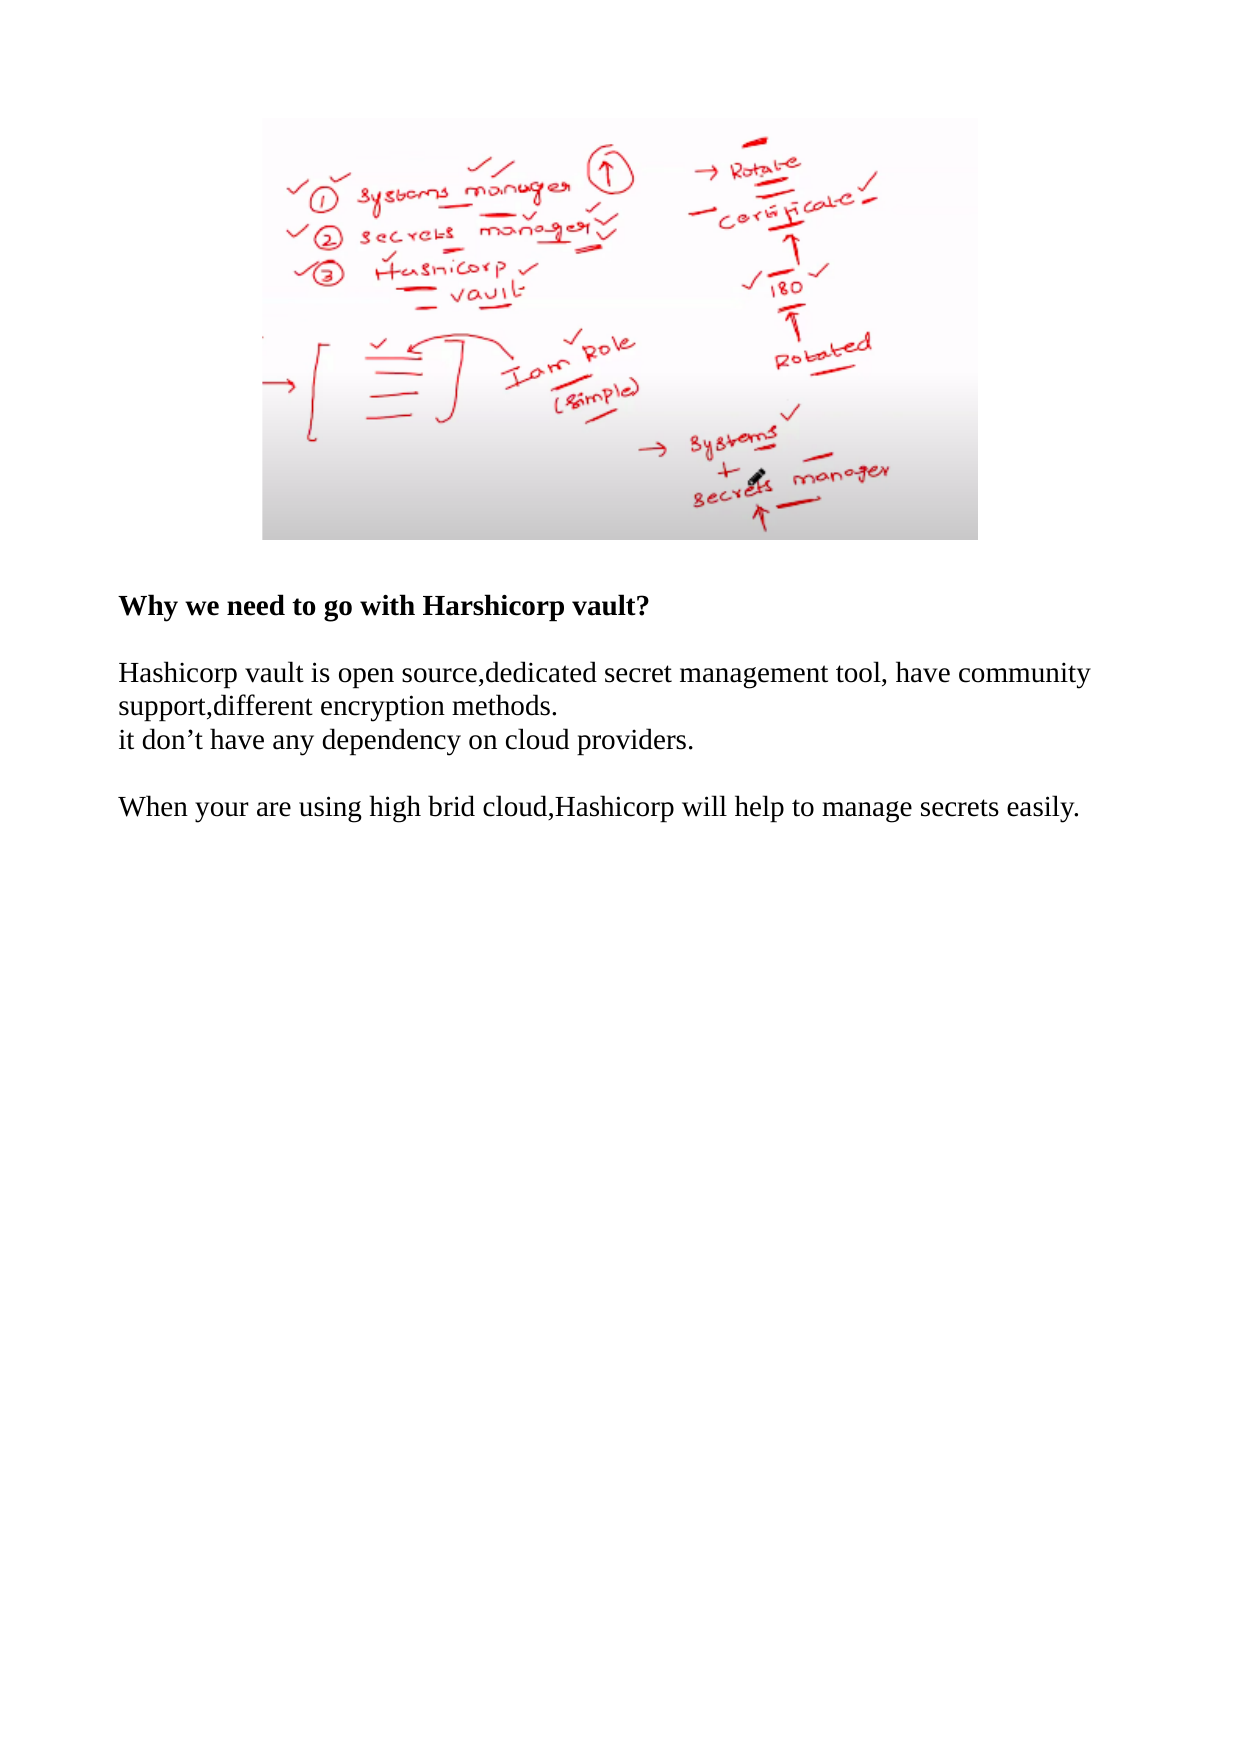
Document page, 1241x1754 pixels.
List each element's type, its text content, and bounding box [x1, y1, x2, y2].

picture [262, 118, 978, 540]
text When your are using high brid cloud,Hashicorp will help to manage secrets easily. [118, 789, 1122, 822]
text Why we need to go with Harshicorp vault? [118, 588, 1122, 621]
text Hashicorp vault is open source,dedicated secret management tool, have community support,different encryption methods. [118, 655, 1122, 722]
text it don’t have any dependency on cloud providers. [118, 722, 1122, 755]
